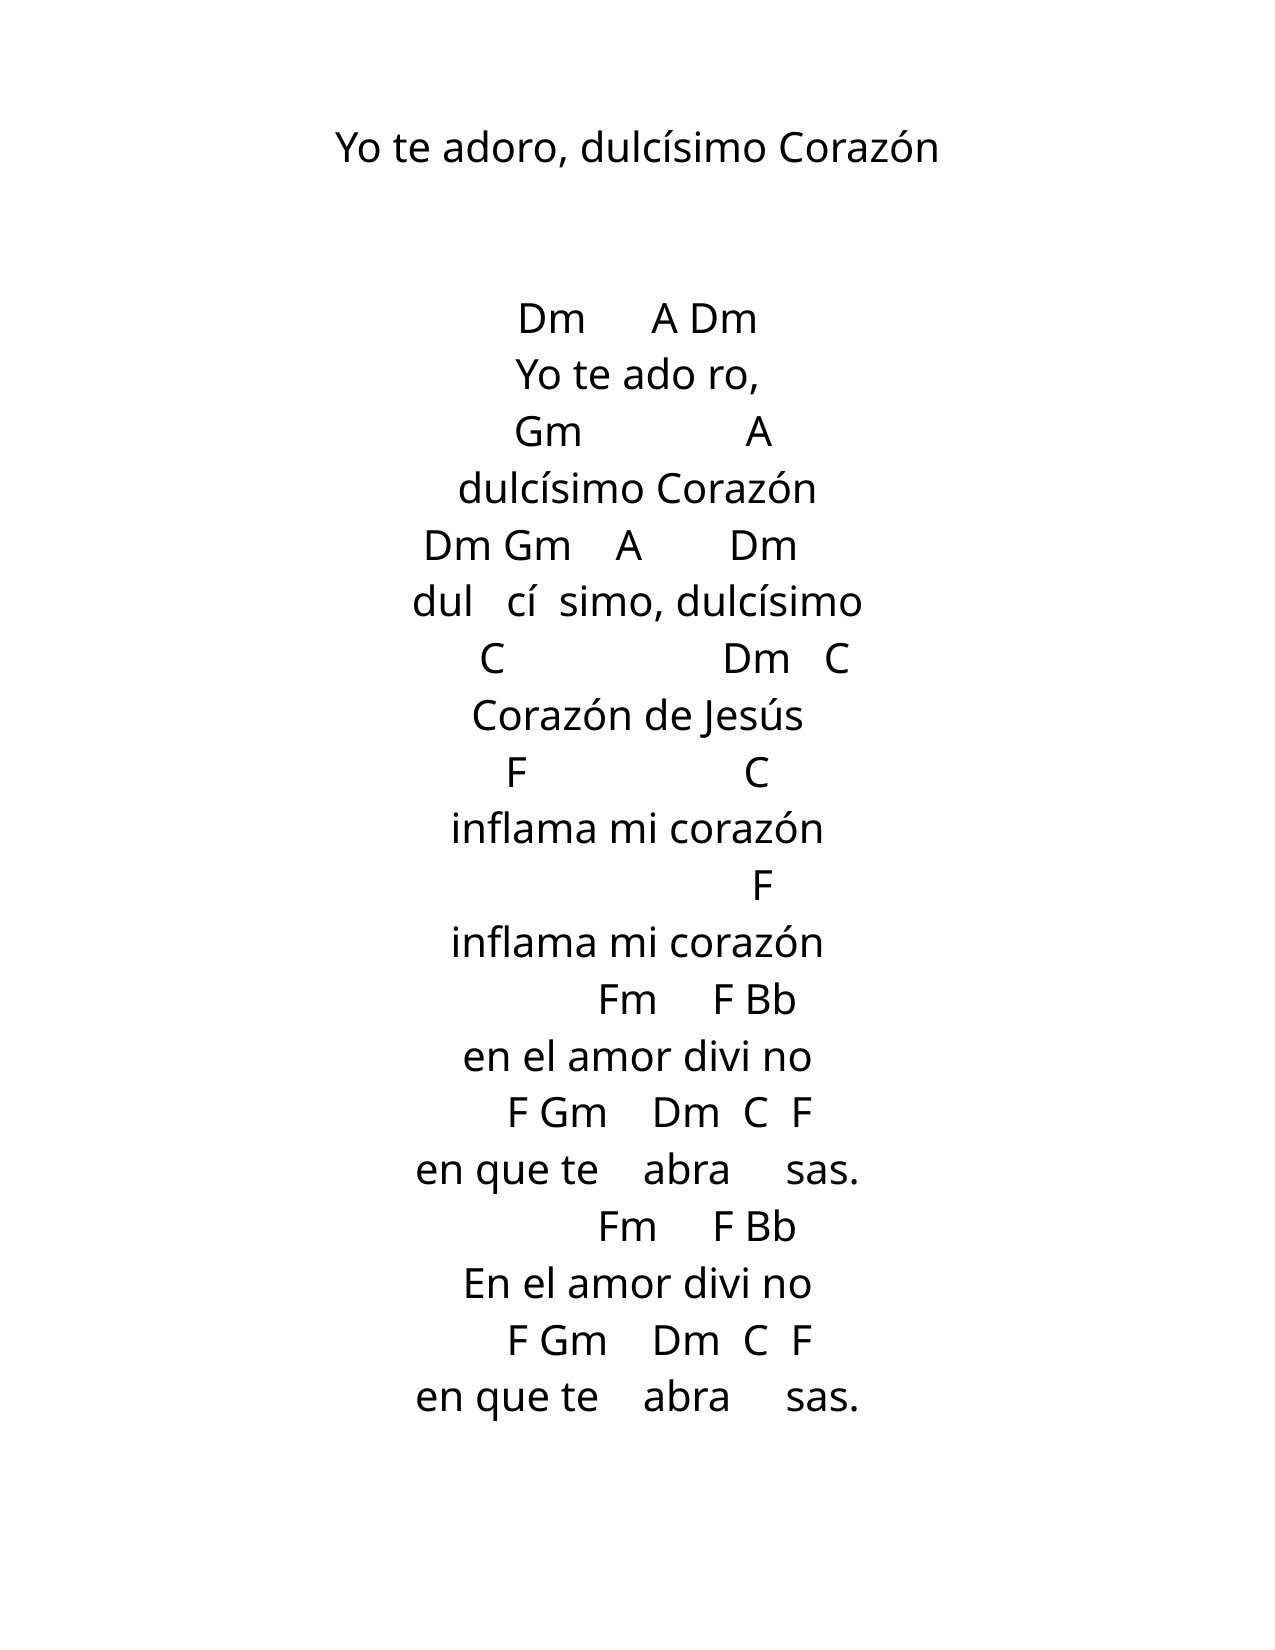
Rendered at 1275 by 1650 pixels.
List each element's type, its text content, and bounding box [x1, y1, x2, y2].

text F [118, 856, 1157, 913]
text en que te abra sas. [118, 1367, 1157, 1424]
text C Dm C [118, 629, 1157, 686]
text F Gm Dm C F [118, 1083, 1157, 1140]
text Gm A [118, 402, 1157, 459]
text Fm F Bb [118, 1197, 1157, 1253]
text dul cí simo, dulcísimo [118, 572, 1157, 629]
text En el amor divi no [118, 1253, 1157, 1310]
text Yo te adoro, dulcísimo Corazón [118, 118, 1157, 175]
text inflama mi corazón [118, 799, 1157, 856]
text en el amor divi no [118, 1026, 1157, 1083]
text F C [118, 743, 1157, 799]
text dulcísimo Corazón [118, 459, 1157, 516]
text Corazón de Jesús [118, 686, 1157, 743]
text en que te abra sas. [118, 1140, 1157, 1197]
text Yo te ado ro, [118, 345, 1157, 402]
text inflama mi corazón [118, 913, 1157, 970]
text Dm A Dm [118, 288, 1157, 345]
text Dm Gm A Dm [118, 516, 1157, 572]
text F Gm Dm C F [118, 1310, 1157, 1367]
text Fm F Bb [118, 970, 1157, 1026]
